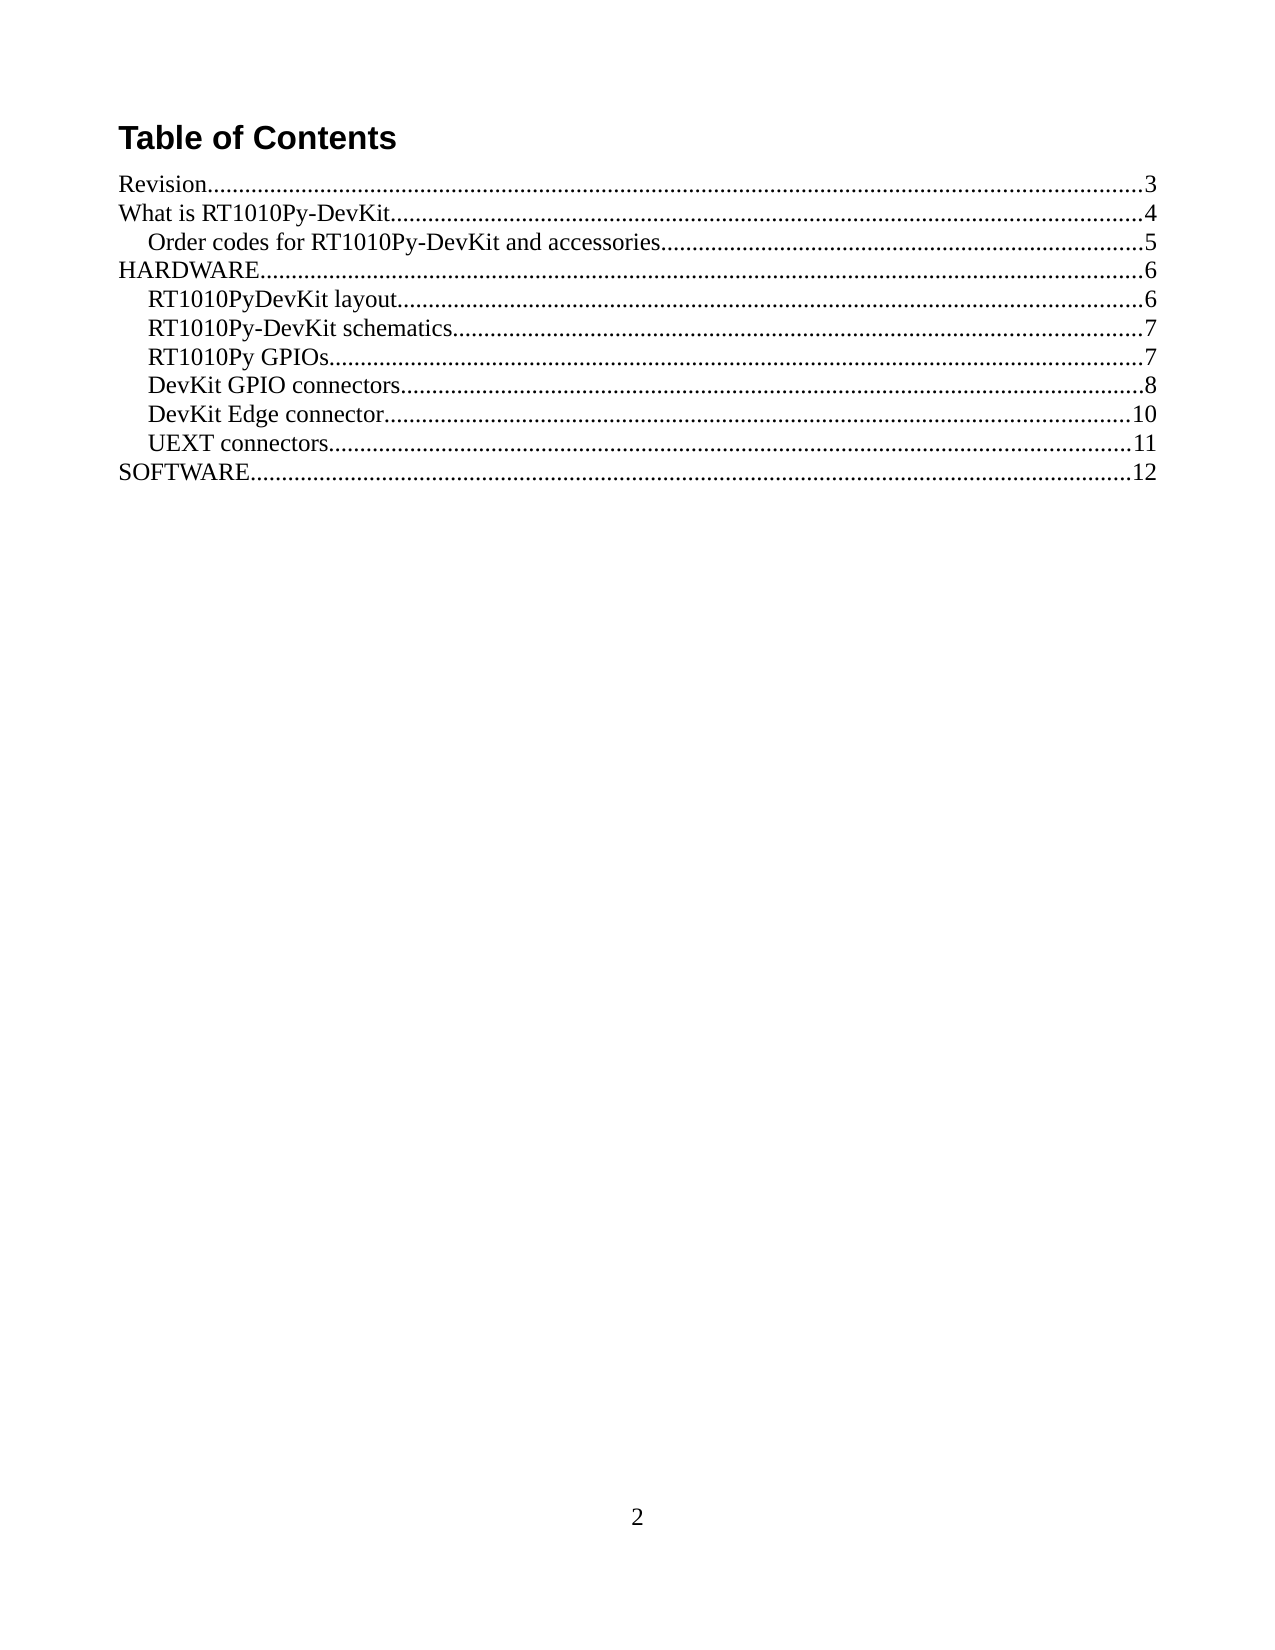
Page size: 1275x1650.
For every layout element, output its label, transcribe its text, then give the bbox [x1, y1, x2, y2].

text HARDWARE 6 [118, 255, 1157, 284]
text SOFTWARE 12 [118, 457, 1157, 485]
text RT1010Py-DevKit schematics 7 [148, 313, 1157, 342]
text UEXT connectors 11 [148, 428, 1157, 457]
text Order codes for RT1010Py-DevKit and accessories 5 [148, 227, 1157, 255]
text DevKit GPIO connectors 8 [148, 370, 1157, 399]
text Revision 3 [118, 169, 1157, 198]
subtitle Table of Contents [118, 118, 1157, 157]
text What is RT1010Py-DevKit 4 [118, 198, 1157, 227]
text RT1010PyDevKit layout 6 [148, 284, 1157, 313]
text RT1010Py GPIOs 7 [148, 342, 1157, 370]
text DevKit Edge connector 10 [148, 399, 1157, 428]
